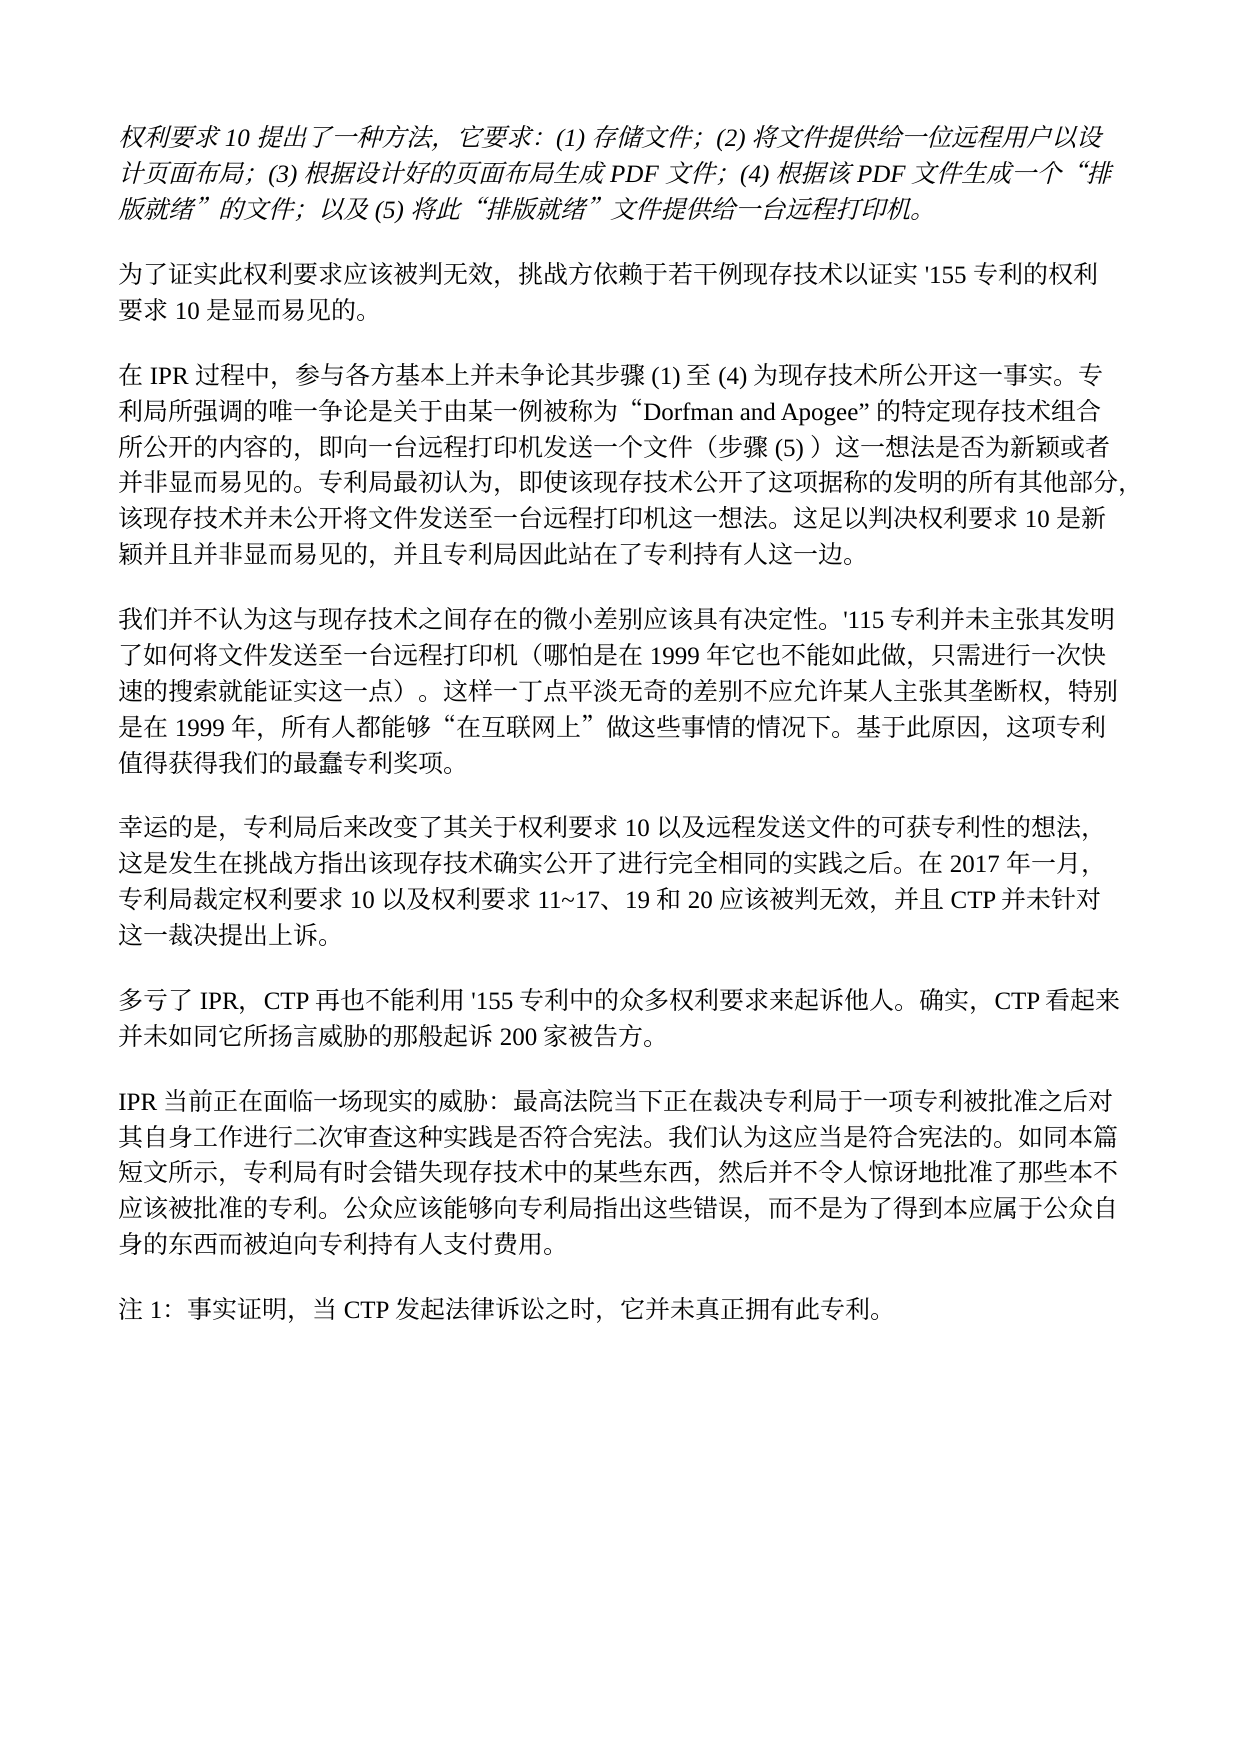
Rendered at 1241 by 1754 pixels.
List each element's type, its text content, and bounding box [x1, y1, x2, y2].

text IPR 当前正在面临一场现实的威胁：最高法院当下正在裁决专利局于一项专利被批准之后对其自身工作进行二次审查这种实践是否符合宪法。我们认为这应当是符合宪法的。如同本篇短文所示，专利局有时会错失现存技术中的某些东西，然后并不令人惊讶地批准了那些本不应该被批准的专利。公众应该能够向专利局指出这些错误，而不是为了得到本应属于公众自身的东西而被迫向专利持有人支付费用。 [118, 1081, 1122, 1261]
text 注 1：事实证明，当 CTP 发起法律诉讼之时，它并未真正拥有此专利。 [118, 1290, 1122, 1326]
text 在 IPR 过程中，参与各方基本上并未争论其步骤 (1) 至 (4) 为现存技术所公开这一事实。专利局所强调的唯一争论是关于由某一例被称为“Dorfman and Apogee” 的特定现存技术组合所公开的内容的，即向一台远程打印机发送一个文件（步骤 (5) ）这一想法是否为新颖或者并非显而易见的。专利局最初认为，即使该现存技术公开了这项据称的发明的所有其他部分，该现存技术并未公开将文件发送至一台远程打印机这一想法。这足以判决权利要求 10 是新颖并且并非显而易见的，并且专利局因此站在了专利持有人这一边。 [118, 355, 1122, 571]
text 幸运的是，专利局后来改变了其关于权利要求 10 以及远程发送文件的可获专利性的想法，这是发生在挑战方指出该现存技术确实公开了进行完全相同的实践之后。在 2017 年一月，专利局裁定权利要求 10 以及权利要求 11~17、19 和 20 应该被判无效，并且 CTP 并未针对这一裁决提出上诉。 [118, 808, 1122, 952]
text 多亏了 IPR，CTP 再也不能利用 '155 专利中的众多权利要求来起诉他人。确实，CTP 看起来并未如同它所扬言威胁的那般起诉 200 家被告方。 [118, 981, 1122, 1052]
text 权利要求 10 提出了一种方法，它要求：(1) 存储文件；(2) 将文件提供给一位远程用户以设计页面布局；(3) 根据设计好的页面布局生成 PDF 文件；(4) 根据该 PDF 文件生成一个“排版就绪”的文件；以及 (5) 将此“排版就绪”文件提供给一台远程打印机。 [118, 118, 1122, 226]
text 为了证实此权利要求应该被判无效，挑战方依赖于若干例现存技术以证实 '155 专利的权利要求 10 是显而易见的。 [118, 255, 1122, 327]
text 我们并不认为这与现存技术之间存在的微小差别应该具有决定性。'115 专利并未主张其发明了如何将文件发送至一台远程打印机（哪怕是在 1999 年它也不能如此做，只需进行一次快速的搜索就能证实这一点）。这样一丁点平淡无奇的差别不应允许某人主张其垄断权，特别是在 1999 年，所有人都能够“在互联网上”做这些事情的情况下。基于此原因，这项专利值得获得我们的最蠢专利奖项。 [118, 600, 1122, 779]
